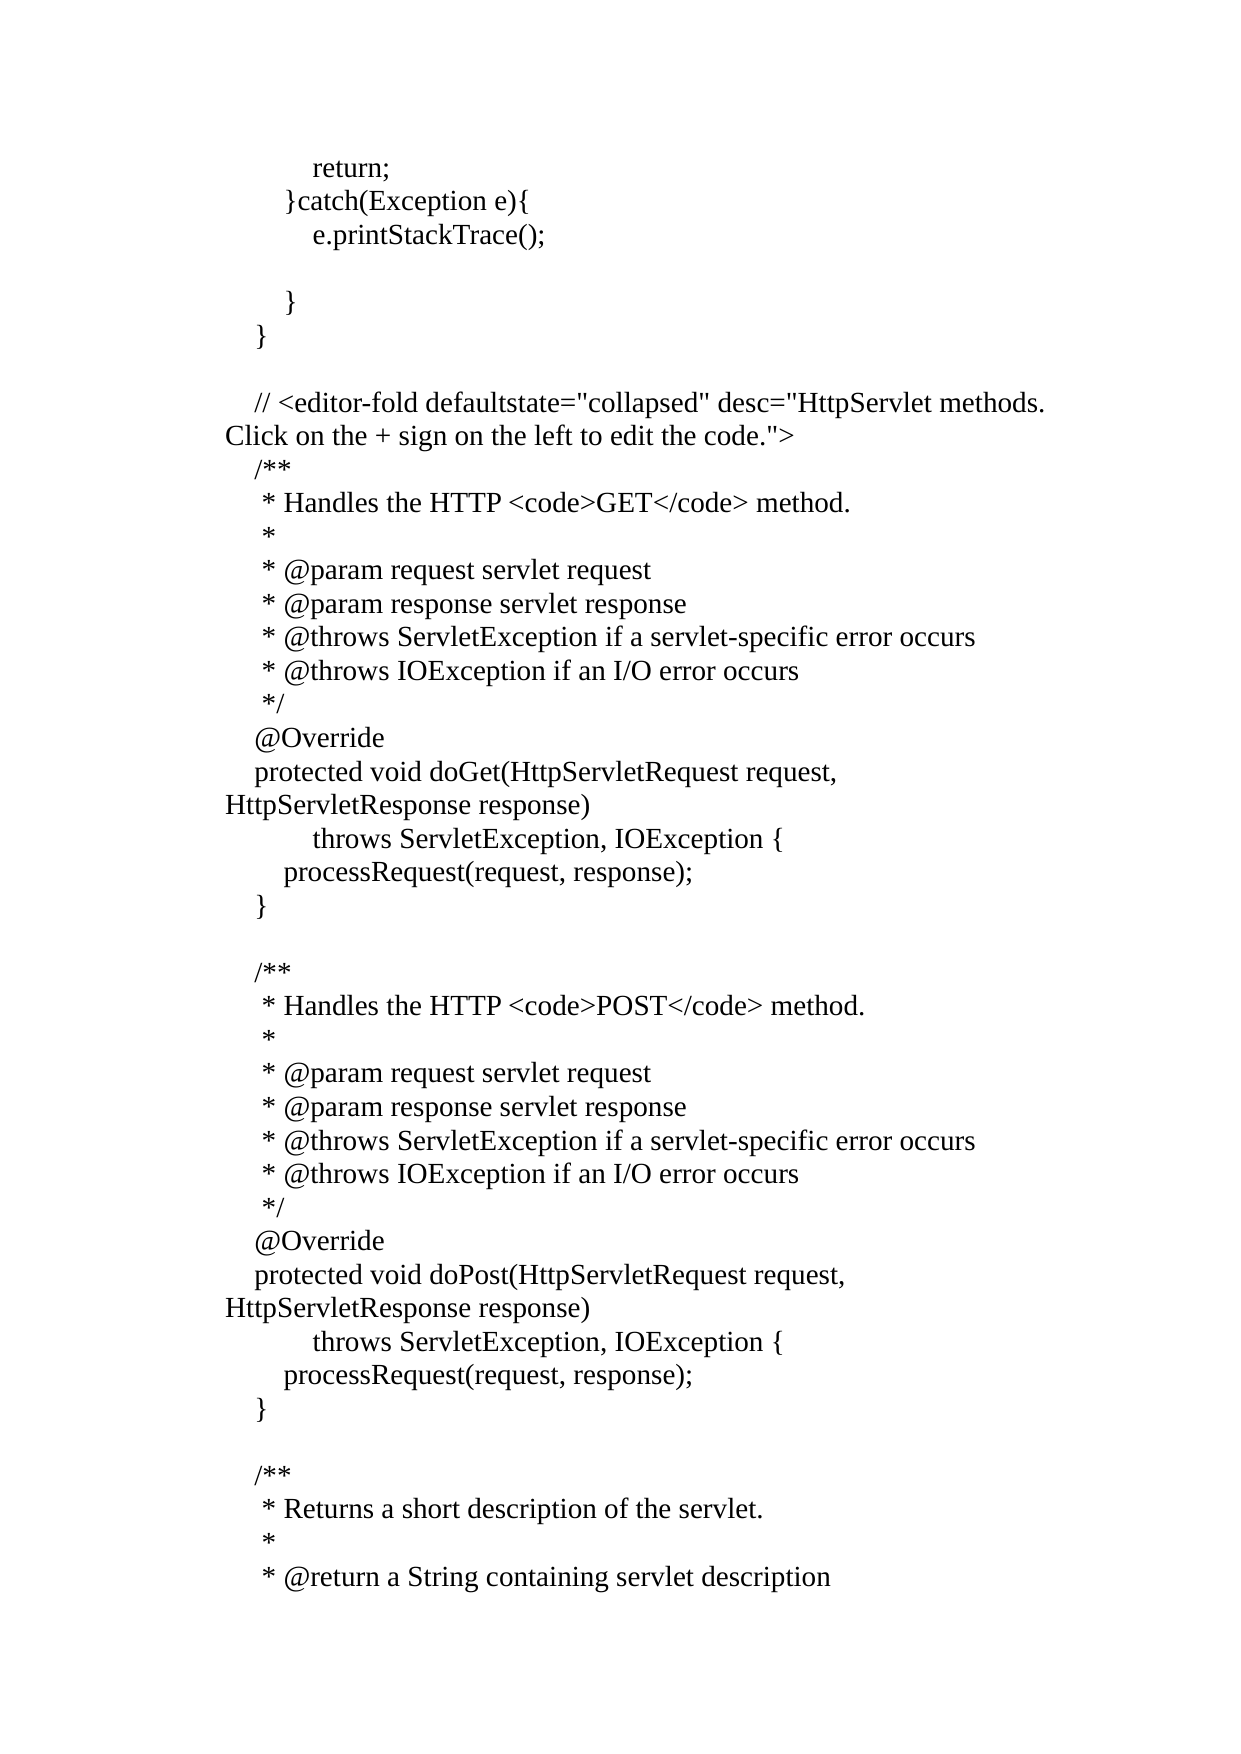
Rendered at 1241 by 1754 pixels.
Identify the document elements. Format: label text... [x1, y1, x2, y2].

text /** [225, 452, 1090, 485]
text * @param response servlet response [225, 1089, 1090, 1123]
text * [225, 1525, 1090, 1559]
text e.printStackTrace(); [225, 217, 1090, 251]
text /** [225, 955, 1090, 988]
text * @throws ServletException if a servlet-specific error occurs [225, 1123, 1090, 1156]
text * @param response servlet response [225, 586, 1090, 619]
text */ [225, 1190, 1090, 1223]
text // <editor-fold defaultstate="collapsed" desc="HttpServlet methods. Click on the + sign on the left to edit the code."> [225, 385, 1090, 452]
text * Returns a short description of the servlet. [225, 1492, 1090, 1525]
text * Handles the HTTP <code>POST</code> method. [225, 988, 1090, 1022]
text */ [225, 687, 1090, 720]
text } [225, 284, 1090, 318]
text } [225, 318, 1090, 351]
text }catch(Exception e){ [225, 183, 1090, 217]
text * @throws IOException if an I/O error occurs [225, 653, 1090, 687]
text * [225, 519, 1090, 552]
text /** [225, 1458, 1090, 1492]
text } [225, 1391, 1090, 1424]
text * Handles the HTTP <code>GET</code> method. [225, 485, 1090, 519]
text * @param request servlet request [225, 552, 1090, 586]
text throws ServletException, IOException { [225, 821, 1090, 854]
text @Override [225, 720, 1090, 754]
text throws ServletException, IOException { [225, 1324, 1090, 1357]
text return; [225, 150, 1090, 183]
text protected void doPost(HttpServletRequest request, HttpServletResponse response) [225, 1257, 1090, 1324]
text processRequest(request, response); [225, 1357, 1090, 1391]
text processRequest(request, response); [225, 854, 1090, 888]
text * @throws IOException if an I/O error occurs [225, 1156, 1090, 1190]
text * @throws ServletException if a servlet-specific error occurs [225, 619, 1090, 653]
text protected void doGet(HttpServletRequest request, HttpServletResponse response) [225, 754, 1090, 821]
text * [225, 1022, 1090, 1056]
text @Override [225, 1223, 1090, 1257]
text * @return a String containing servlet description [225, 1559, 1090, 1592]
text * @param request servlet request [225, 1056, 1090, 1089]
text } [225, 888, 1090, 921]
